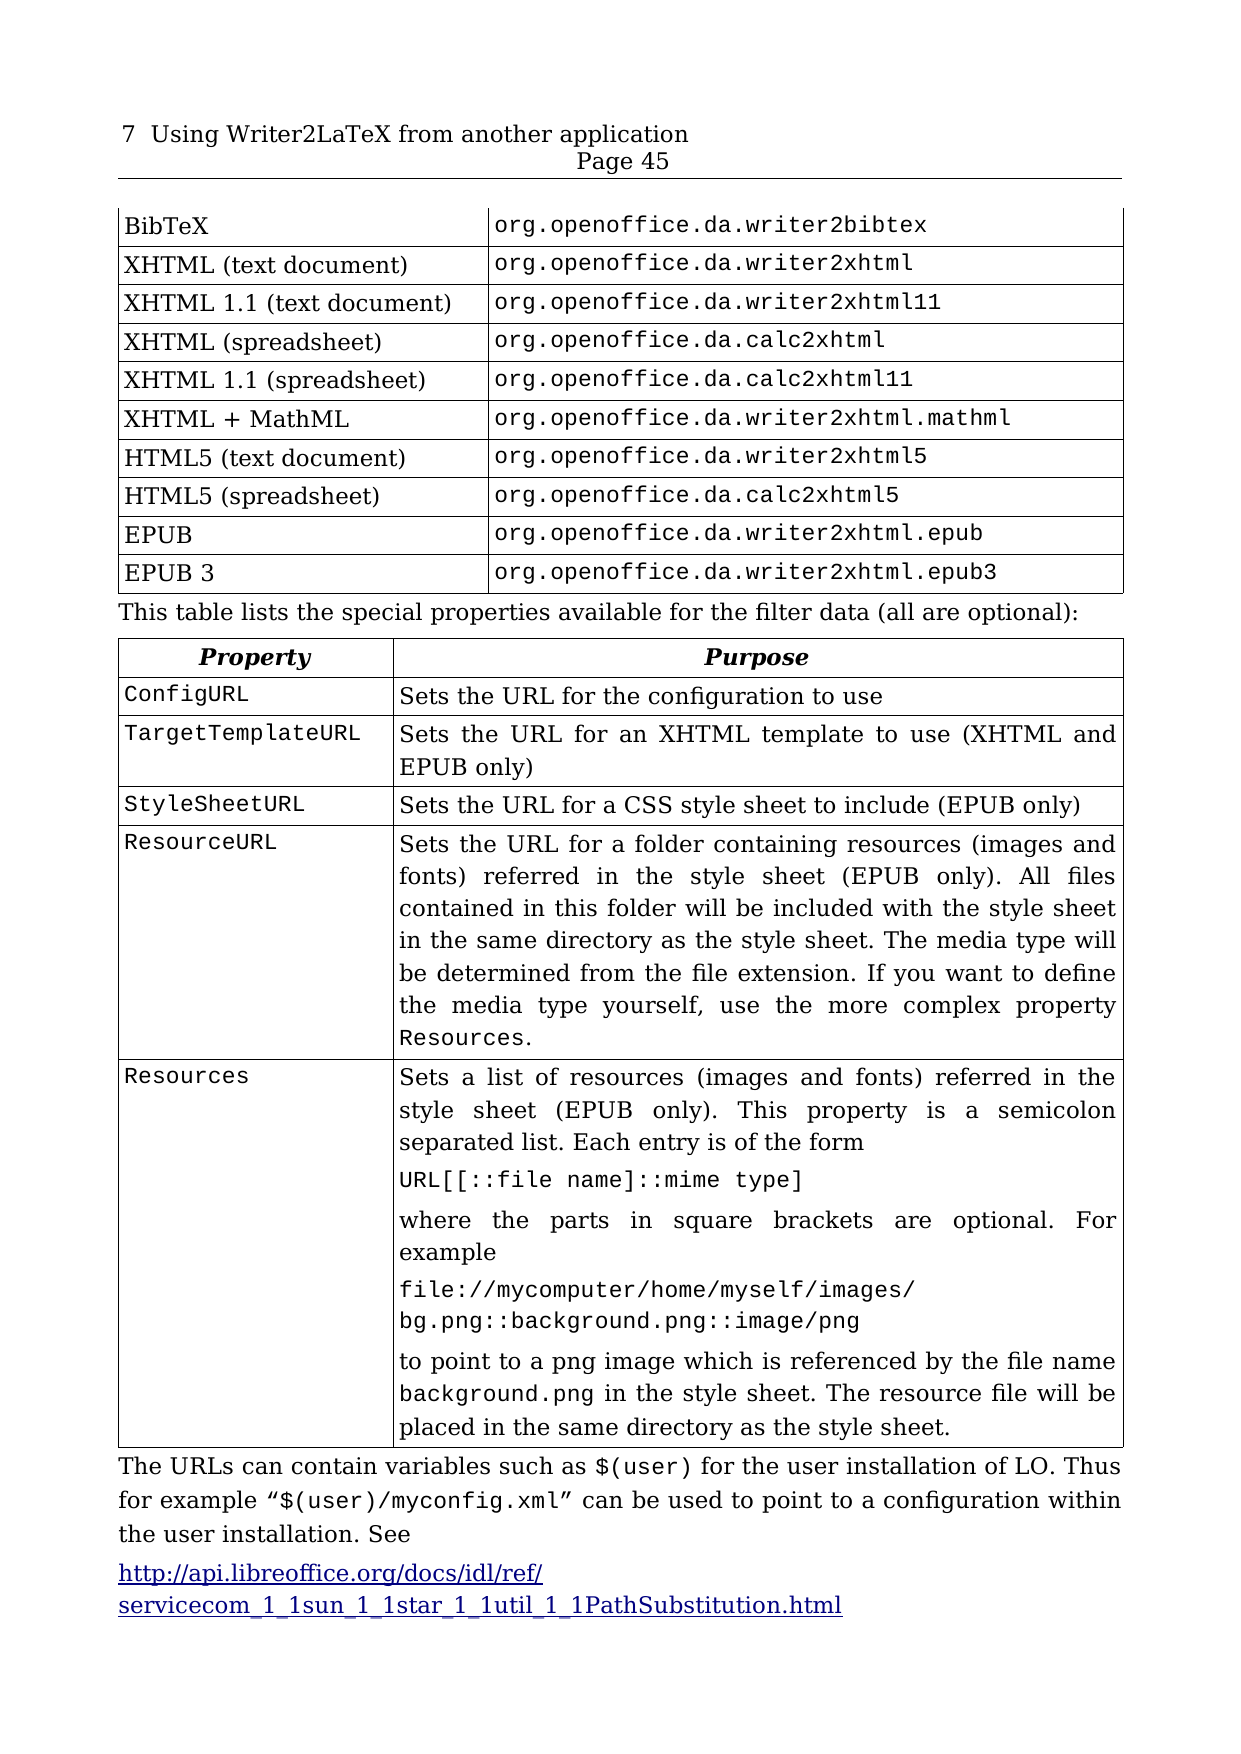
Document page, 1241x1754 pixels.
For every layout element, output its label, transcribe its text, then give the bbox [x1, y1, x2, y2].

table_cell ConfigURL [119, 678, 393, 715]
table_cell Sets a list of resources (images and fonts) referred in the style sheet (EPUB only). This property is a semicolon separated list. Each entry is of the form URL[[::file name]::mime type] where the parts in square brackets are optional. For example file://mycomputer/home/myself/images/bg.png::background.png::image/png to point to a png image which is referenced by the file name background.png in the style sheet. The resource file will be placed in the same directory as the style sheet. [394, 1060, 1123, 1447]
table_cell org.openoffice.da.writer2xhtml11 [489, 285, 1123, 323]
table_header Property [119, 639, 393, 677]
text http://api.libreoffice.org/docs/idl/ref/servicecom_1_1sun_1_1star_1_1util_1_1PathSubstitution.html [118, 1560, 1122, 1619]
table_cell Sets the URL for a folder containing resources (images and fonts) referred in the style sheet (EPUB only). All files contained in this folder will be included with the style sheet in the same directory as the style sheet. The media type will be determined from the file extension. If you want to define the media type yourself, use the more complex property Resources. [394, 826, 1123, 1059]
table_cell XHTML (text document) [119, 247, 488, 284]
table_cell XHTML + MathML [119, 401, 488, 439]
table_cell ResourceURL [119, 826, 393, 1059]
table_cell Sets the URL for an XHTML template to use (XHTML and EPUB only) [394, 716, 1123, 786]
table_cell Resources [119, 1060, 393, 1447]
text The URLs can contain variables such as $(user) for the user installation of LO. Thus for example “$(user)/myconfig.xml” can be used to point to a configuration within the user installation. See [118, 1453, 1122, 1548]
text This table lists the special properties available for the filter data (all are optional): [118, 599, 1122, 626]
table_cell EPUB 3 [119, 555, 488, 593]
table_cell org.openoffice.da.calc2xhtml11 [489, 362, 1123, 400]
table_cell TargetTemplateURL [119, 716, 393, 786]
table_cell BibTeX [119, 208, 488, 246]
table_header Purpose [394, 639, 1123, 677]
table_cell org.openoffice.da.writer2xhtml.epub [489, 517, 1123, 554]
table_cell XHTML 1.1 (spreadsheet) [119, 362, 488, 400]
table_cell HTML5 (text document) [119, 440, 488, 477]
table_cell org.openoffice.da.writer2xhtml.mathml [489, 401, 1123, 439]
table_cell EPUB [119, 517, 488, 554]
table_cell org.openoffice.da.writer2xhtml5 [489, 440, 1123, 477]
table_cell XHTML 1.1 (text document) [119, 285, 488, 323]
table_cell Sets the URL for a CSS style sheet to include (EPUB only) [394, 787, 1123, 825]
table_cell Sets the URL for the configuration to use [394, 678, 1123, 715]
table_cell org.openoffice.da.calc2xhtml [489, 324, 1123, 361]
table_cell StyleSheetURL [119, 787, 393, 825]
table_cell XHTML (spreadsheet) [119, 324, 488, 361]
table_cell org.openoffice.da.calc2xhtml5 [489, 478, 1123, 516]
table_cell HTML5 (spreadsheet) [119, 478, 488, 516]
table_cell org.openoffice.da.writer2xhtml.epub3 [489, 555, 1123, 593]
table_cell org.openoffice.da.writer2bibtex [489, 208, 1123, 246]
table_cell org.openoffice.da.writer2xhtml [489, 247, 1123, 284]
